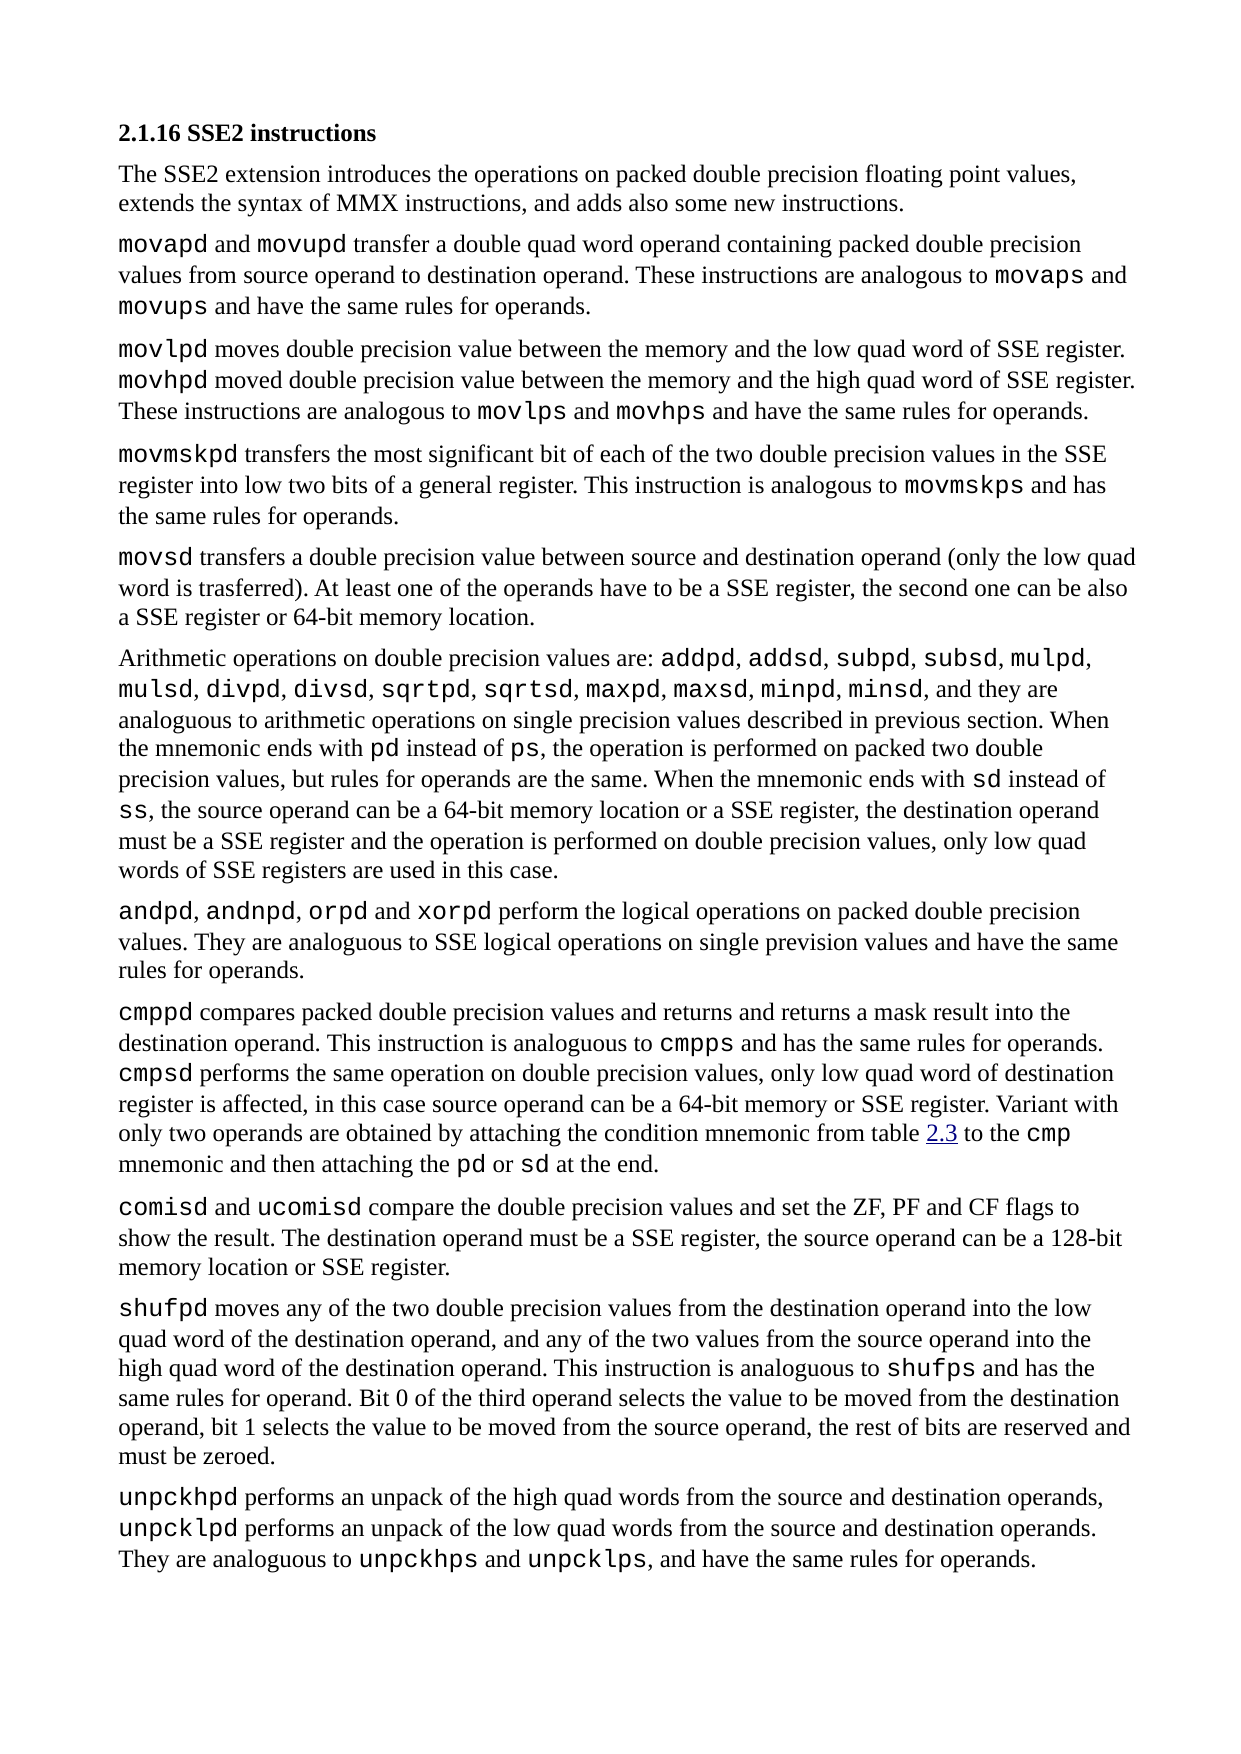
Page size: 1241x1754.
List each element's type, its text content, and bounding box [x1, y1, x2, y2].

text movmskpd transfers the most significant bit of each of the two double precision values in the SSE register into low two bits of a general register. This instruction is analogous to movmskps and has the same rules for operands. [118, 439, 1137, 530]
text movsd transfers a double precision value between source and destination operand (only the low quad word is trasferred). At least one of the operands have to be a SSE register, the second one can be also a SSE register or 64-bit memory location. [118, 542, 1137, 631]
text unpckhpd performs an unpack of the high quad words from the source and destination operands, unpcklpd performs an unpack of the low quad words from the source and destination operands. They are analoguous to unpckhps and unpcklps, and have the same rules for operands. [118, 1482, 1137, 1575]
text andpd, andnpd, orpd and xorpd perform the logical operations on packed double precision values. They are analoguous to SSE logical operations on single prevision values and have the same rules for operands. [118, 896, 1137, 984]
subtitle 2.1.16 SSE2 instructions [118, 118, 1137, 147]
text shufpd moves any of the two double precision values from the destination operand into the low quad word of the destination operand, and any of the two values from the source operand into the high quad word of the destination operand. This instruction is analoguous to shufps and has the same rules for operand. Bit 0 of the third operand selects the value to be moved from the destination operand, bit 1 selects the value to be moved from the source operand, the rest of bits are reserved and must be zeroed. [118, 1293, 1137, 1470]
text comisd and ucomisd compare the double precision values and set the ZF, PF and CF flags to show the result. The destination operand must be a SSE register, the source operand can be a 128-bit memory location or SSE register. [118, 1192, 1137, 1281]
text Arithmetic operations on double precision values are: addpd, addsd, subpd, subsd, mulpd, mulsd, divpd, divsd, sqrtpd, sqrtsd, maxpd, maxsd, minpd, minsd, and they are analoguous to arithmetic operations on single precision values described in previous section. When the mnemonic ends with pd instead of ps, the operation is performed on packed two double precision values, but rules for operands are the same. When the mnemonic ends with sd instead of ss, the source operand can be a 64-bit memory location or a SSE register, the destination operand must be a SSE register and the operation is performed on double precision values, only low quad words of SSE registers are used in this case. [118, 643, 1137, 883]
text cmppd compares packed double precision values and returns and returns a mask result into the destination operand. This instruction is analoguous to cmpps and has the same rules for operands. cmpsd performs the same operation on double precision values, only low quad word of destination register is affected, in this case source operand can be a 64-bit memory or SSE register. Variant with only two operands are obtained by attaching the condition mnemonic from table 2.3 to the cmp mnemonic and then attaching the pd or sd at the end. [118, 997, 1137, 1180]
text The SSE2 extension introduces the operations on packed double precision floating point values, extends the syntax of MMX instructions, and adds also some new instructions. [118, 159, 1137, 217]
text movapd and movupd transfer a double quad word operand containing packed double precision values from source operand to destination operand. These instructions are analogous to movaps and movups and have the same rules for operands. [118, 229, 1137, 322]
text movlpd moves double precision value between the memory and the low quad word of SSE register. movhpd moved double precision value between the memory and the high quad word of SSE register. These instructions are analogous to movlps and movhps and have the same rules for operands. [118, 334, 1137, 427]
